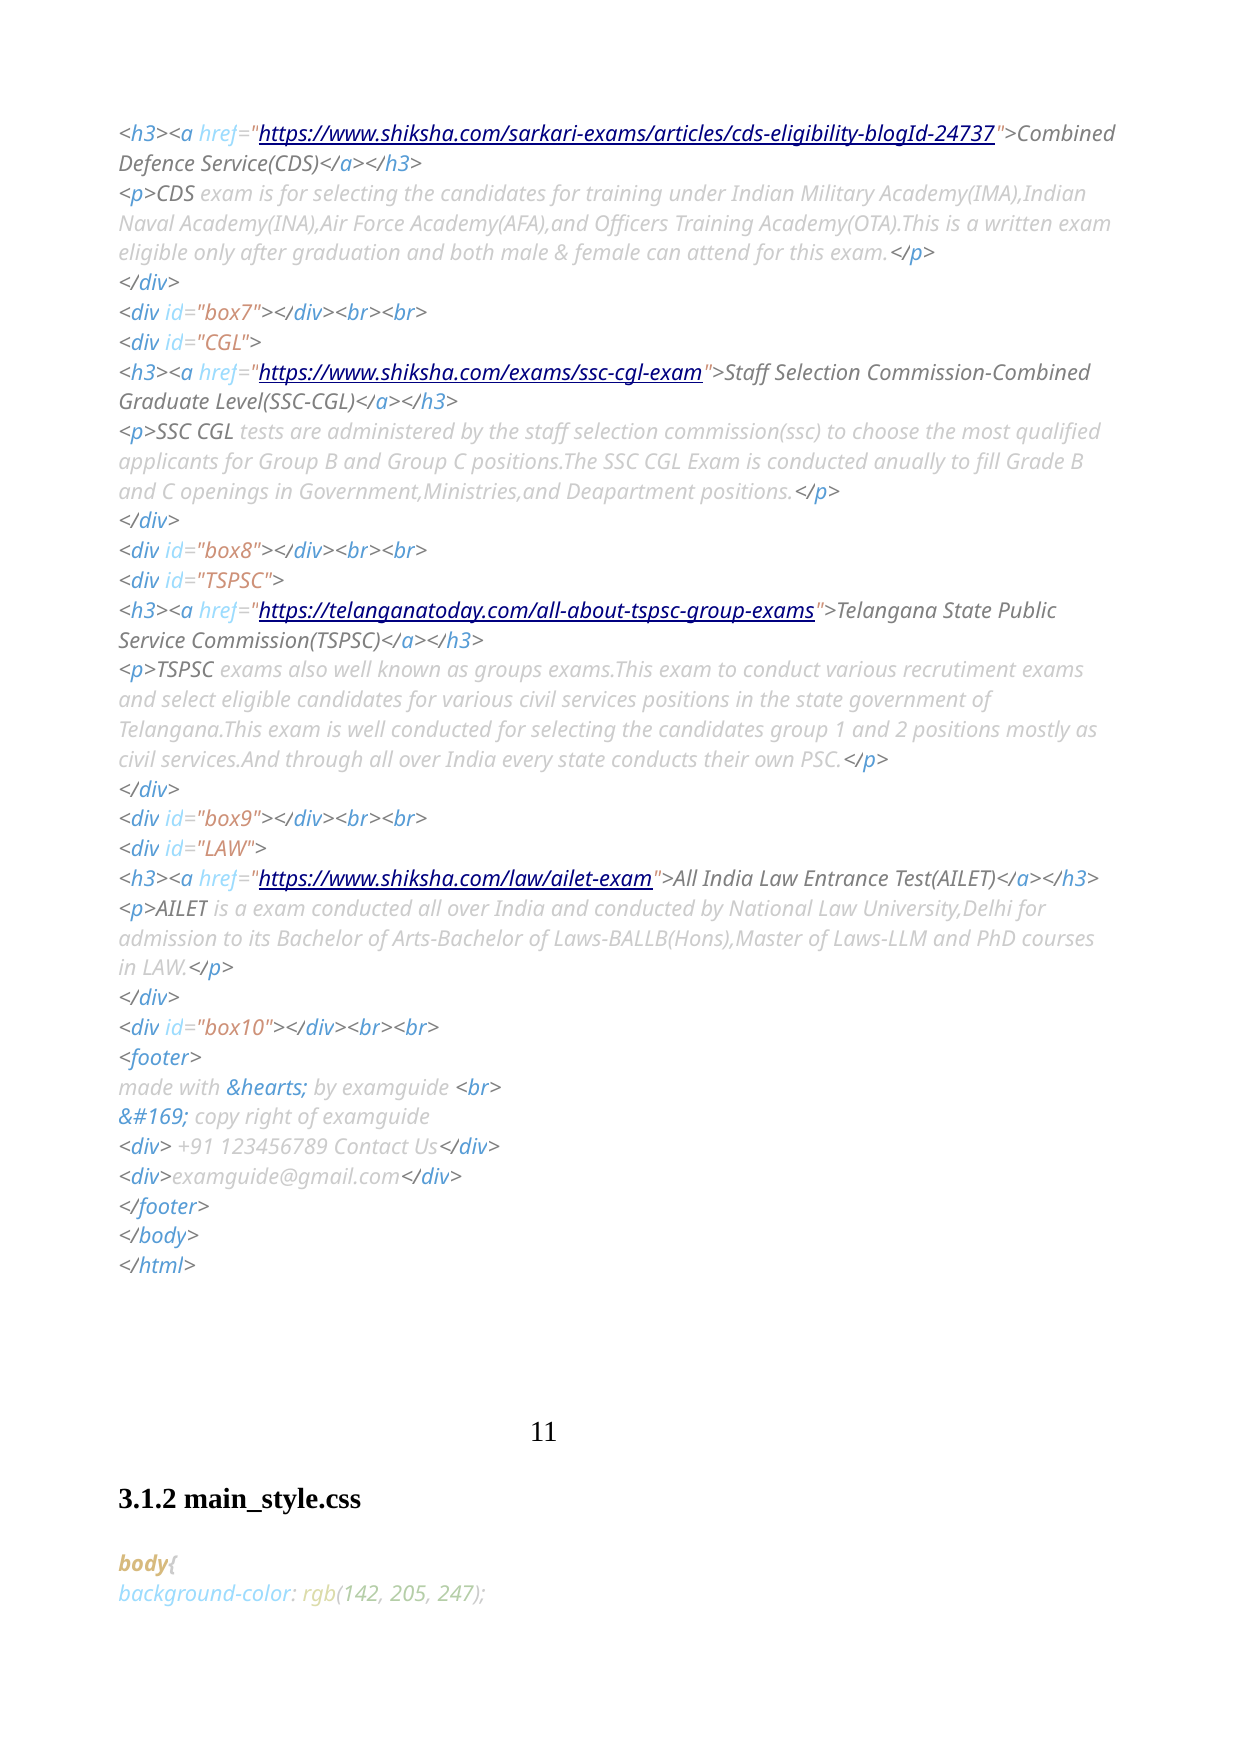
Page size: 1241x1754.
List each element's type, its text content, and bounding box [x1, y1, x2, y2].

text <div id="LAW"> [118, 833, 1122, 863]
text </footer> [118, 1191, 1122, 1220]
text made with &hearts; by examguide <br> [118, 1071, 1122, 1101]
text body{ [118, 1548, 1122, 1578]
text <p>TSPSC exams also well known as groups exams.This exam to conduct various recrutiment exams and select eligible candidates for various civil services positions in the state government of Telangana.This exam is well conducted for selecting the candidates group 1 and 2 positions mostly as civil services.And through all over India every state conducts their own PSC.</p> [118, 654, 1122, 773]
text &#169; copy right of examguide [118, 1101, 1122, 1131]
text </div> [118, 267, 1122, 297]
text <p>SSC CGL tests are administered by the staff selection commission(ssc) to choose the most qualified applicants for Group B and Group C positions.The SSC CGL Exam is conducted anually to fill Grade B and C openings in Government,Ministries,and Deapartment positions.</p> [118, 416, 1122, 505]
text <footer> [118, 1042, 1122, 1071]
text <div id="box9"></div><br><br> [118, 803, 1122, 833]
text <div id="CGL"> [118, 327, 1122, 356]
text </body> [118, 1220, 1122, 1250]
text <div id="box8"></div><br><br> [118, 535, 1122, 565]
text 3.1.2 main_style.css [118, 1481, 1122, 1515]
text background-color: rgb(142, 205, 247); [118, 1578, 1122, 1608]
text </div> [118, 505, 1122, 535]
text <h3><a href="https://www.shiksha.com/sarkari-exams/articles/cds-eligibility-blogId-24737">Combined Defence Service(CDS)</a></h3> [118, 118, 1122, 178]
text <p>AILET is a exam conducted all over India and conducted by National Law University,Delhi for admission to its Bachelor of Arts-Bachelor of Laws-BALLB(Hons),Master of Laws-LLM and PhD courses in LAW.</p> [118, 893, 1122, 982]
text <div id="box10"></div><br><br> [118, 1012, 1122, 1042]
text </div> [118, 982, 1122, 1012]
text <h3><a href="https://www.shiksha.com/exams/ssc-cgl-exam">Staff Selection Commission-Combined Graduate Level(SSC-CGL)</a></h3> [118, 356, 1122, 416]
text <h3><a href="https://www.shiksha.com/law/ailet-exam">All India Law Entrance Test(AILET)</a></h3> [118, 863, 1122, 893]
text <div id="TSPSC"> [118, 565, 1122, 595]
text </html> [118, 1250, 1122, 1280]
text <div>examguide@gmail.com</div> [118, 1161, 1122, 1191]
text <div id="box7"></div><br><br> [118, 297, 1122, 327]
text <div> +91 123456789 Contact Us</div> [118, 1131, 1122, 1161]
list 11 [492, 1414, 1122, 1448]
text <h3><a href="https://telanganatoday.com/all-about-tspsc-group-exams">Telangana State Public Service Commission(TSPSC)</a></h3> [118, 595, 1122, 654]
text </div> [118, 773, 1122, 803]
text <p>CDS exam is for selecting the candidates for training under Indian Military Academy(IMA),Indian Naval Academy(INA),Air Force Academy(AFA),and Officers Training Academy(OTA).This is a written exam eligible only after graduation and both male & female can attend for this exam.</p> [118, 178, 1122, 267]
